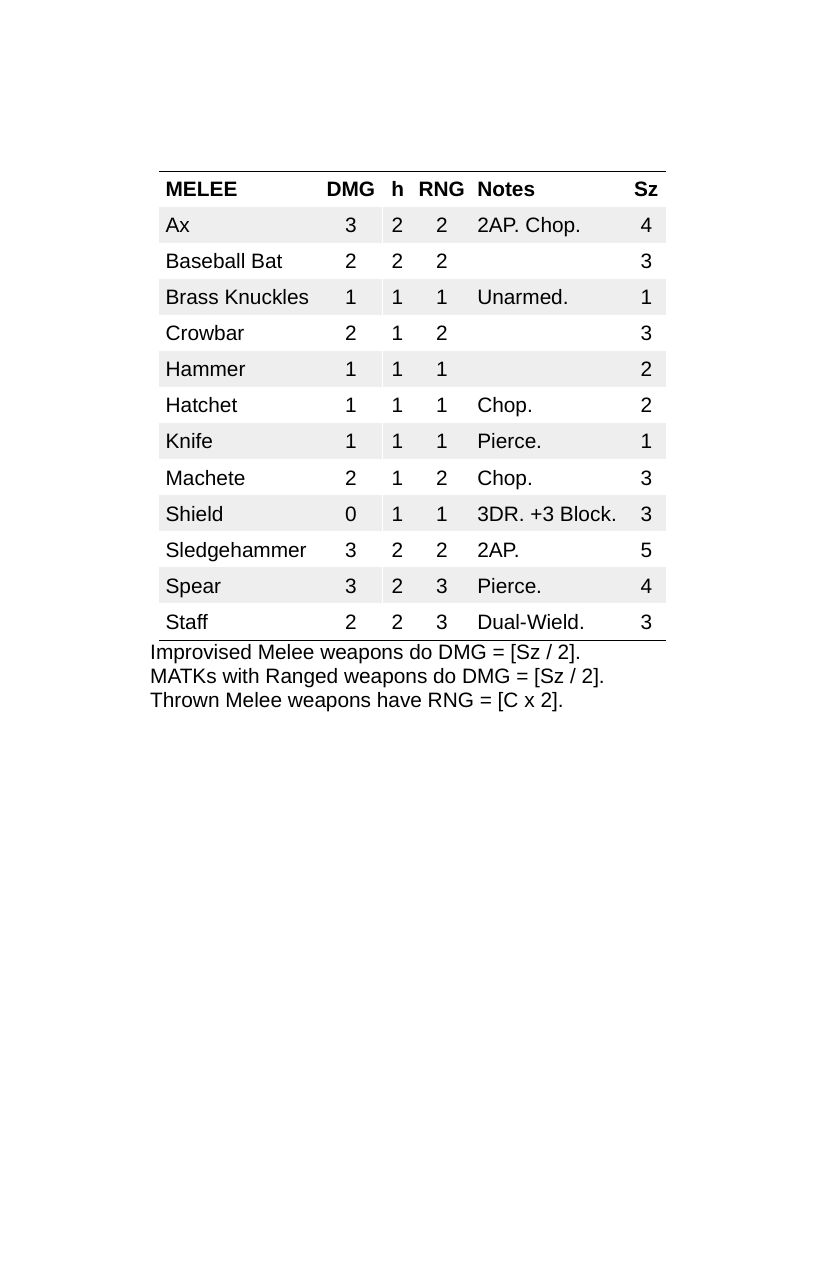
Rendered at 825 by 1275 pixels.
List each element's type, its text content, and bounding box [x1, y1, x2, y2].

table_cell 1 [412, 495, 471, 531]
table_cell 3 [627, 243, 666, 279]
table_cell 1 [627, 423, 666, 459]
table_cell 1 [383, 315, 412, 351]
table_cell 5 [627, 531, 666, 567]
text Improvised Melee weapons do DMG = [Sz / 2]. [75, 639, 750, 663]
table_cell 2 [319, 459, 382, 495]
table_cell 2 [383, 531, 412, 567]
table_cell 1 [383, 459, 412, 495]
table_cell 3 [627, 459, 666, 495]
table_cell 4 [627, 207, 666, 243]
text Thrown Melee weapons have RNG = [C x 2]. [75, 687, 750, 711]
table_cell 1 [412, 387, 471, 423]
table_cell Spear [159, 567, 319, 603]
table_cell 1 [383, 423, 412, 459]
table_cell 1 [319, 351, 382, 387]
table_cell 3 [412, 567, 471, 603]
table_cell 2 [383, 604, 412, 639]
table_cell 3 [627, 315, 666, 351]
table_cell Machete [159, 459, 319, 495]
table_cell 1 [412, 351, 471, 387]
table_header MELEE [159, 172, 319, 207]
table_cell 2 [319, 315, 382, 351]
text MATKs with Ranged weapons do DMG = [Sz / 2]. [75, 663, 750, 687]
table_header Sz [627, 172, 666, 207]
table_cell Hammer [159, 351, 319, 387]
table_cell Pierce. [471, 567, 627, 603]
table_cell 1 [412, 423, 471, 459]
table_cell 2AP. Chop. [471, 207, 627, 243]
table_cell 3 [319, 531, 382, 567]
table_cell 1 [627, 279, 666, 315]
table_cell 2 [627, 351, 666, 387]
table_cell 3 [319, 207, 382, 243]
table_cell 2 [412, 207, 471, 243]
table_cell 0 [319, 495, 382, 531]
table_cell 2 [319, 604, 382, 639]
table_cell 2 [412, 531, 471, 567]
table_cell 1 [383, 279, 412, 315]
table_header Notes [471, 172, 627, 207]
table_cell 2 [383, 207, 412, 243]
table_header h [383, 172, 412, 207]
table_cell 1 [383, 495, 412, 531]
table_header DMG [319, 172, 382, 207]
table_cell 1 [412, 279, 471, 315]
table_cell 1 [383, 387, 412, 423]
table_cell 3 [627, 495, 666, 531]
table_cell 2 [627, 387, 666, 423]
table_cell 3 [412, 604, 471, 639]
table_cell Chop. [471, 387, 627, 423]
table_cell Sledgehammer [159, 531, 319, 567]
table_cell 2 [383, 243, 412, 279]
table_cell Ax [159, 207, 319, 243]
table_cell Knife [159, 423, 319, 459]
table_cell 3 [319, 567, 382, 603]
table_cell Crowbar [159, 315, 319, 351]
table_cell [471, 243, 627, 279]
table_cell 3 [627, 604, 666, 639]
table_cell 2 [412, 315, 471, 351]
table_cell Chop. [471, 459, 627, 495]
table_cell 4 [627, 567, 666, 603]
table_cell Shield [159, 495, 319, 531]
table_cell 2 [412, 243, 471, 279]
table_header RNG [412, 172, 471, 207]
table_cell [471, 315, 627, 351]
table_cell Unarmed. [471, 279, 627, 315]
table_cell Baseball Bat [159, 243, 319, 279]
table_cell Hatchet [159, 387, 319, 423]
table_cell Brass Knuckles [159, 279, 319, 315]
table_cell [471, 351, 627, 387]
table_cell 2 [412, 459, 471, 495]
table_cell 3DR. +3 Block. [471, 495, 627, 531]
table_cell 2 [319, 243, 382, 279]
table_cell Pierce. [471, 423, 627, 459]
table_cell 1 [319, 279, 382, 315]
table_cell Staff [159, 604, 319, 639]
table_cell 1 [319, 387, 382, 423]
table_cell 2 [383, 567, 412, 603]
table_cell 2AP. [471, 531, 627, 567]
table_cell 1 [383, 351, 412, 387]
table_cell Dual-Wield. [471, 604, 627, 639]
table_cell 1 [319, 423, 382, 459]
